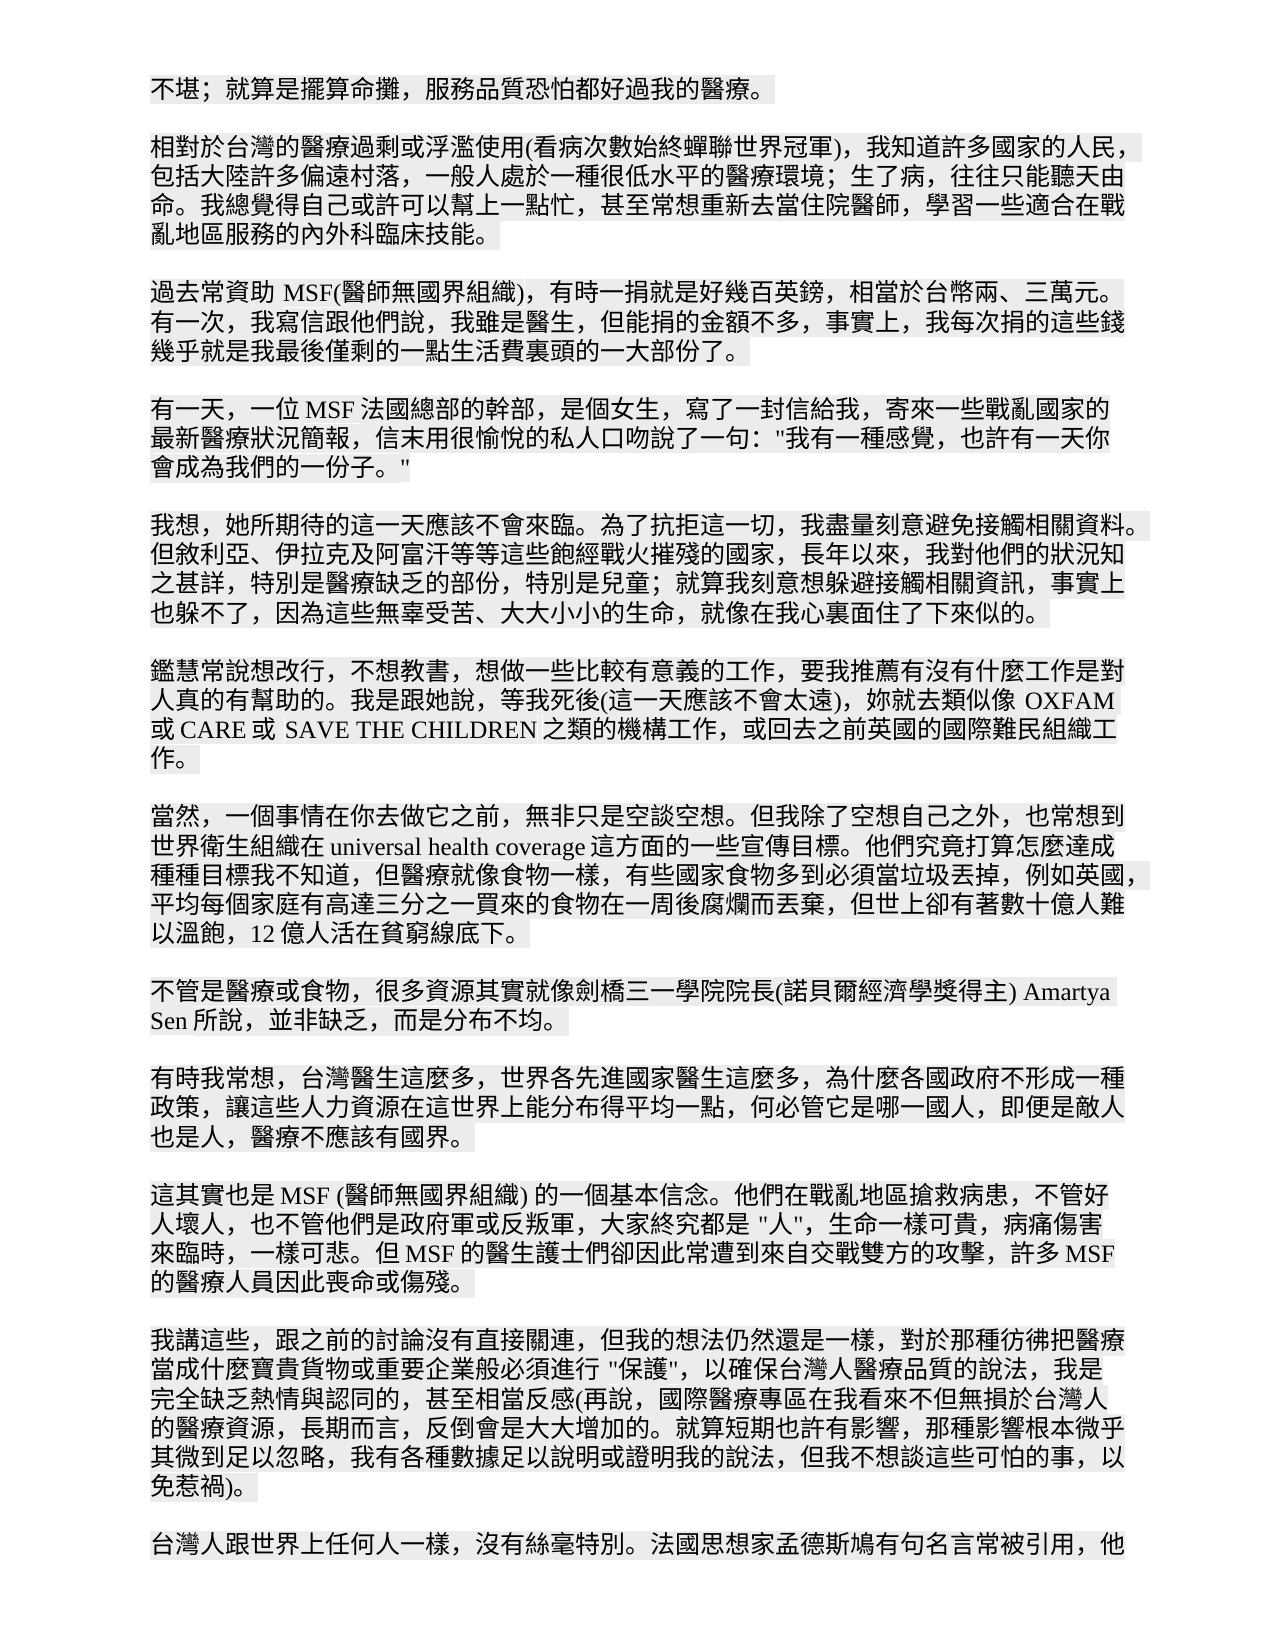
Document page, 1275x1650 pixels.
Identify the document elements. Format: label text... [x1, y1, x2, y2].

text 黃院長晚安。 因為您提到 universal health coverage，勾起我一些深植內心的想法，只是從未實踐。 我總覺得做為一個醫師，台灣人其實是不太需要我的。他們喜歡名醫，喜歡參與大醫院掛一百多號那種盛況。十多年前，我在台北某大醫院也曾經光是一個診就掛號掛到一百多號，醫療品質很差，但病患卻覺得病人多表示你很厲害。有些病人看我病患滿山滿谷，還因此把我當神醫，彷彿讓我看一眼就能馬上取得神藥。但我對於那樣一種工作環境，感到痛苦不堪；就算是擺算命攤，服務品質恐怕都好過我的醫療。 相對於台灣的醫療過剩或浮濫使用(看病次數始終蟬聯世界冠軍)，我知道許多國家的人民，包括大陸許多偏遠村落，一般人處於一種很低水平的醫療環境；生了病，往往只能聽天由命。我總覺得自己或許可以幫上一點忙，甚至常想重新去當住院醫師，學習一些適合在戰亂地區服務的內外科臨床技能。 過去常資助 MSF(醫師無國界組織)，有時一捐就是好幾百英鎊，相當於台幣兩、三萬元。有一次，我寫信跟他們說，我雖是醫生，但能捐的金額不多，事實上，我每次捐的這些錢幾乎就是我最後僅剩的一點生活費裏頭的一大部份了。 有一天，一位MSF法國總部的幹部，是個女生，寫了一封信給我，寄來一些戰亂國家的最新醫療狀況簡報，信末用很愉悅的私人口吻說了一句："我有一種感覺，也許有一天你會成為我們的一份子。" 我想，她所期待的這一天應該不會來臨。為了抗拒這一切，我盡量刻意避免接觸相關資料。但敘利亞、伊拉克及阿富汗等等這些飽經戰火摧殘的國家，長年以來，我對他們的狀況知之甚詳，特別是醫療缺乏的部份，特別是兒童；就算我刻意想躲避接觸相關資訊，事實上也躲不了，因為這些無辜受苦、大大小小的生命，就像在我心裏面住了下來似的。 鑑慧常說想改行，不想教書，想做一些比較有意義的工作，要我推薦有沒有什麼工作是對人真的有幫助的。我是跟她說，等我死後(這一天應該不會太遠)，妳就去類似像 OXFAM 或CARE或 SAVE THE CHILDREN之類的機構工作，或回去之前英國的國際難民組織工作。 當然，一個事情在你去做它之前，無非只是空談空想。但我除了空想自己之外，也常想到世界衛生組織在universal health coverage這方面的一些宣傳目標。他們究竟打算怎麼達成種種目標我不知道，但醫療就像食物一樣，有些國家食物多到必須當垃圾丟掉，例如英國，平均每個家庭有高達三分之一買來的食物在一周後腐爛而丟棄，但世上卻有著數十億人難以溫飽，12億人活在貧窮線底下。 不管是醫療或食物，很多資源其實就像劍橋三一學院院長(諾貝爾經濟學獎得主) Amartya Sen 所說，並非缺乏，而是分布不均。 有時我常想，台灣醫生這麼多，世界各先進國家醫生這麼多，為什麼各國政府不形成一種政策，讓這些人力資源在這世界上能分布得平均一點，何必管它是哪一國人，即便是敵人也是人，醫療不應該有國界。 這其實也是MSF (醫師無國界組織) 的一個基本信念。他們在戰亂地區搶救病患，不管好人壞人，也不管他們是政府軍或反叛軍，大家終究都是 "人"，生命一樣可貴，病痛傷害來臨時，一樣可悲。但MSF的醫生護士們卻因此常遭到來自交戰雙方的攻擊，許多MSF的醫療人員因此喪命或傷殘。 我講這些，跟之前的討論沒有直接關連，但我的想法仍然還是一樣，對於那種彷彿把醫療當成什麼寶貴貨物或重要企業般必須進行 "保護"，以確保台灣人醫療品質的說法，我是完全缺乏熱情與認同的，甚至相當反感(再說，國際醫療專區在我看來不但無損於台灣人的醫療資源，長期而言，反倒會是大大增加的。就算短期也許有影響，那種影響根本微乎其微到足以忽略，我有各種數據足以說明或證明我的說法，但我不想談這些可怕的事，以免惹禍)。 台灣人跟世界上任何人一樣，沒有絲毫特別。法國思想家孟德斯鳩有句名言常被引用，他說，"即使對法國有利但對人類不利的事，依然是一種罪惡，因為，我成為法國人只是偶然，但我成為人卻是必然。" 我知道這樣一些對台灣人不忠不義的想法在這島上是犯大忌的，可我卻打心底如此相信。台灣主流氛圍整天高舉台灣人，台灣人這樣，台灣人那樣，台灣人好偉大，同時整天污名化、妖魔化大陸人，大陸人好骯髒好邪惡，對此，若說反抗，我是不敢的，但若有一把槍抵住我的頭，要我認同這樣一種自我抬舉與醜化他人的卑劣行徑與心態，我寧可挨上一槍。 陳真 2014. 06.03. [150, 75, 1125, 1560]
